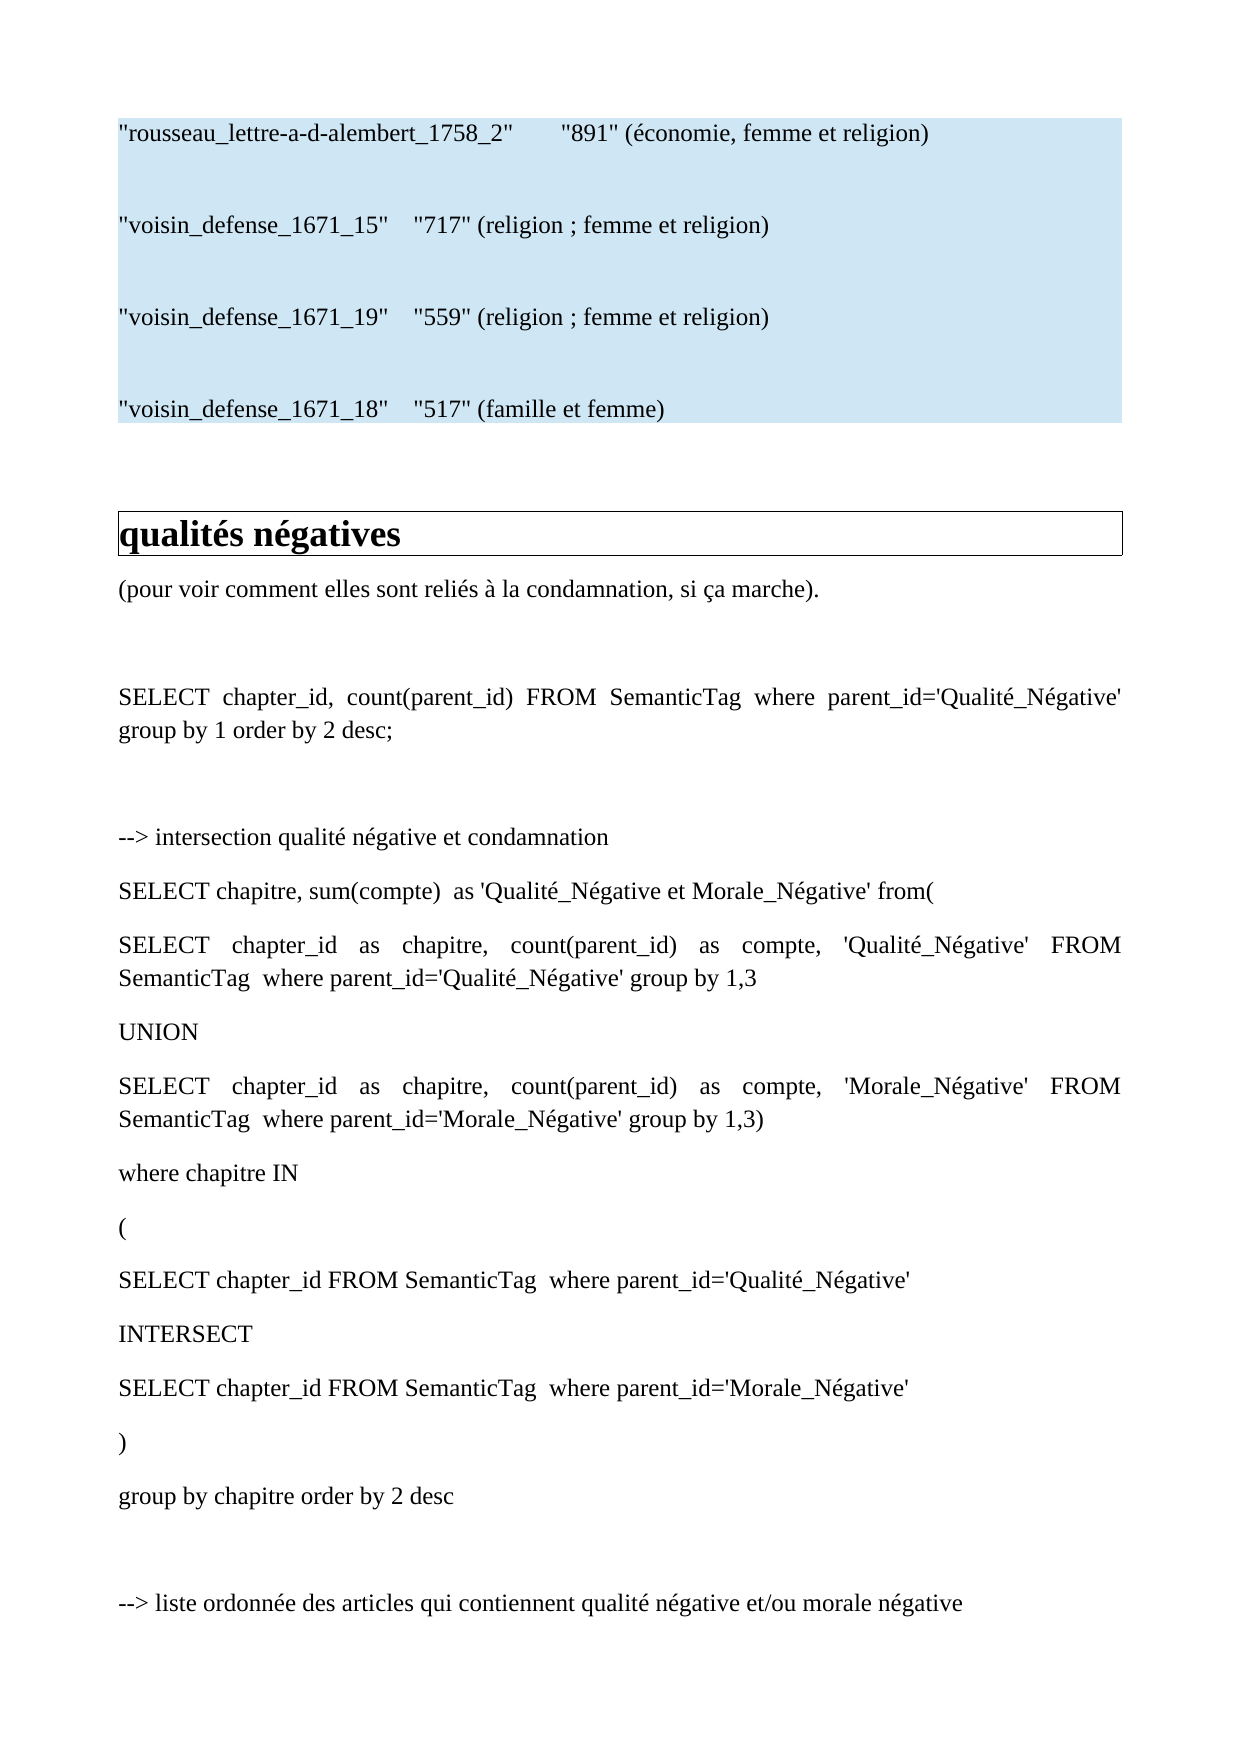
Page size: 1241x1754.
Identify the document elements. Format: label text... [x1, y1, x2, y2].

text where chapitre IN [118, 1250, 1122, 1278]
subtitle qualités négatives [119, 604, 1122, 647]
text SELECT chapitre, sum(compte) as 'Qualité_Négative et Morale_Négative' from( [118, 968, 1122, 997]
text "voisin_defense_1671_15" "717" (religion ; femme et religion) [118, 302, 1122, 331]
text SELECT chapter_id, count(parent_id) FROM SemanticTag where parent_id='Qualité_Négative' group by 1 order by 2 desc; [118, 774, 1122, 835]
text "rousseau_lettre-a-d-alembert_1758_2" "891" (économie, femme et religion) [118, 210, 1122, 239]
text SELECT chapter_id as chapitre, count(parent_id) as compte, 'Qualité_Négative' FROM SemanticTag where parent_id='Qualité_Négative' group by 1,3 [118, 1022, 1122, 1084]
text ) [118, 1519, 1122, 1548]
text SELECT chapter_id FROM SemanticTag where parent_id='Morale_Négative' [118, 1465, 1122, 1494]
text "voisin_defense_1671_17" "1274" (économie, femme, femme et religion) [118, 118, 1122, 147]
text "voisin_defense_1671_19" "559" (religion ; femme et religion) [118, 394, 1122, 423]
text INTERSECT [118, 1411, 1122, 1440]
text SELECT chapter_id as chapitre, count(parent_id) as compte, 'Morale_Négative' FROM SemanticTag where parent_id='Morale_Négative' group by 1,3) [118, 1163, 1122, 1224]
text ( [118, 1303, 1122, 1332]
text UNION [118, 1109, 1122, 1138]
text --> intersection qualité négative et condamnation [118, 914, 1122, 943]
text group by chapitre order by 2 desc [118, 1573, 1122, 1602]
text "voisin_defense_1671_18" "517" (famille et femme) [118, 486, 1122, 515]
text (pour voir comment elles sont reliés à la condamnation, si ça marche). [118, 666, 1122, 695]
text SELECT chapter_id FROM SemanticTag where parent_id='Qualité_Négative' [118, 1357, 1122, 1386]
